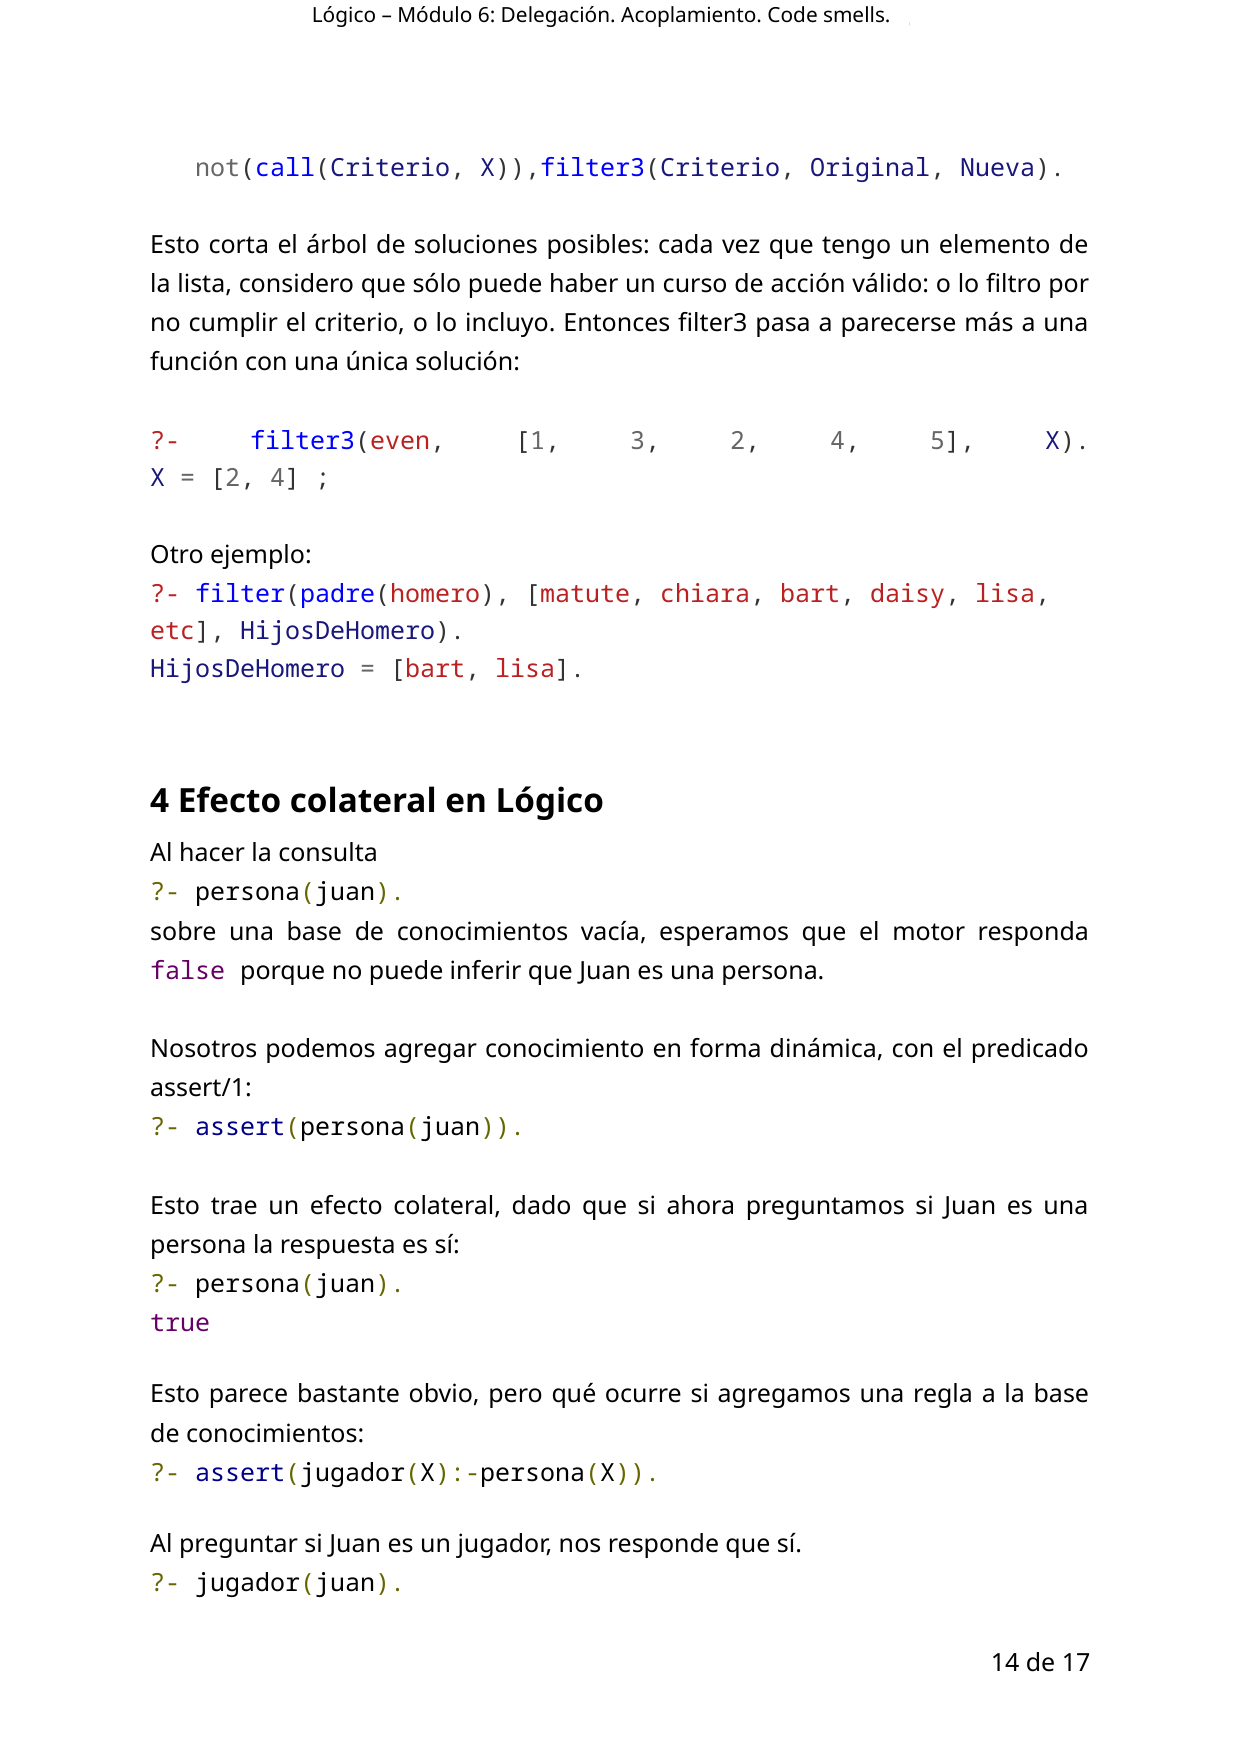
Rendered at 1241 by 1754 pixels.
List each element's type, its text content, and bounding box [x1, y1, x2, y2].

text Nosotros podemos agregar conocimiento en forma dinámica, con el predicado assert/1: [150, 1031, 1090, 1104]
text Esto trae un efecto colateral, dado que si ahora preguntamos si Juan es una persona la respuesta es sí: [150, 1187, 1090, 1261]
text ?- filter3(even, [1, 3, 2, 4, 5], X). X = [2, 4] ; [150, 422, 1090, 494]
text ?- persona(juan). [150, 1266, 1090, 1300]
text ?- persona(juan). [150, 874, 1090, 908]
text sobre una base de conocimientos vacía, esperamos que el motor responda false porque no puede inferir que Juan es una persona. [150, 913, 1090, 986]
text Al preguntar si Juan es un jugador, nos responde que sí. [150, 1526, 1090, 1560]
subtitle 4 Efecto colateral en Lógico [150, 777, 1090, 822]
text not(call(Criterio, X)),filter3(Criterio, Original, Nueva). [150, 150, 1090, 184]
text Al hacer la consulta [150, 835, 1090, 869]
text Esto corta el árbol de soluciones posibles: cada vez que tengo un elemento de la lista, considero que sólo puede haber un curso de acción válido: o lo filtro por no cumplir el criterio, o lo incluyo. Entonces filter3 pasa a parecerse más a una función con una única solución: [150, 227, 1090, 378]
text ?- filter(padre(homero), [matute, chiara, bart, daisy, lisa, etc], HijosDeHomero). HijosDeHomero = [bart, lisa]. [150, 576, 1090, 684]
text ?- assert(jugador(X):-persona(X)). [150, 1454, 1090, 1488]
text Esto parece bastante obvio, pero qué ocurre si agregamos una regla a la base de conocimientos: [150, 1376, 1090, 1449]
text ?- assert(persona(juan)). [150, 1109, 1090, 1143]
text Otro ejemplo: [150, 536, 1090, 570]
text ?- jugador(juan). [150, 1565, 1090, 1599]
text true [150, 1305, 1090, 1339]
